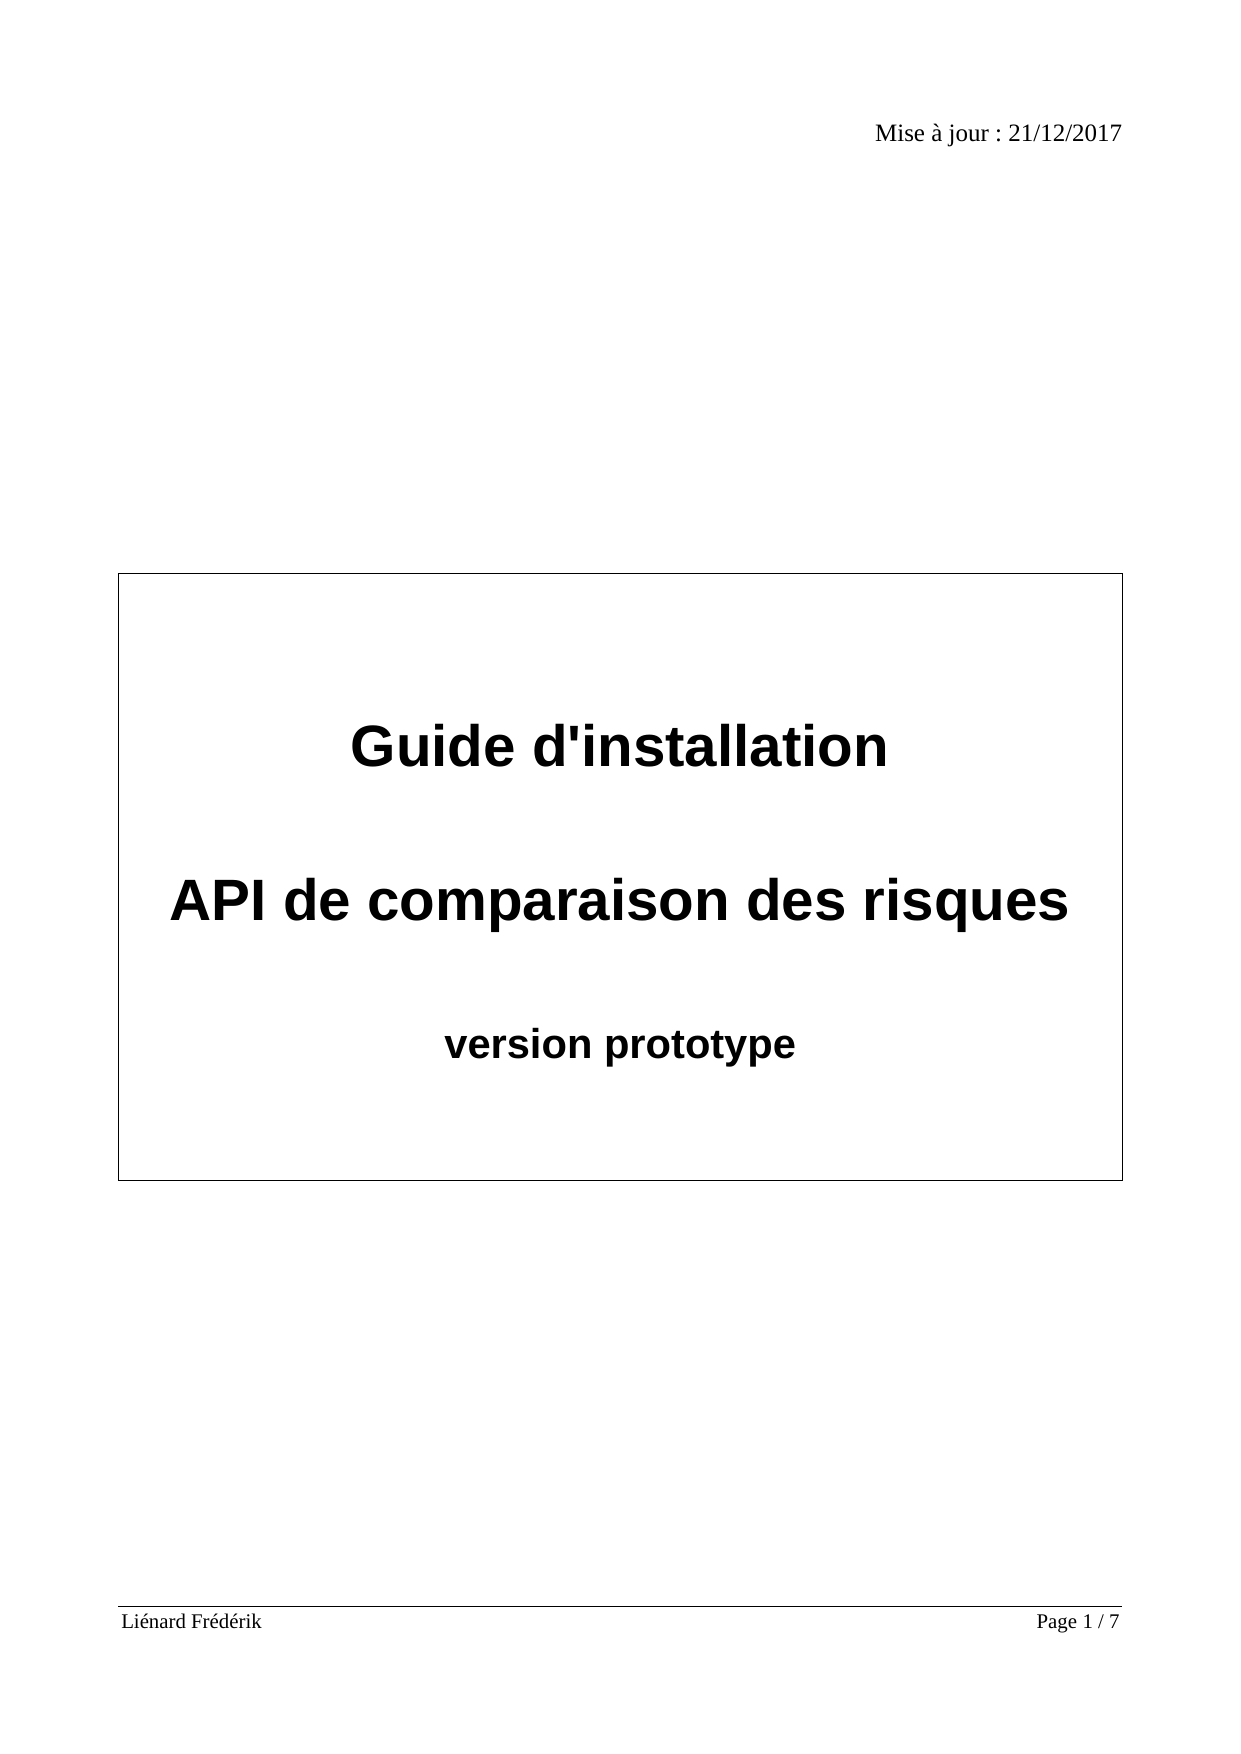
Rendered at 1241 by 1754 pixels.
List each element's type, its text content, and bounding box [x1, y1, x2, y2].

title API de comparaison des risques [127, 866, 1113, 933]
text version prototype [127, 1019, 1113, 1067]
title Guide d'installation [127, 712, 1113, 779]
